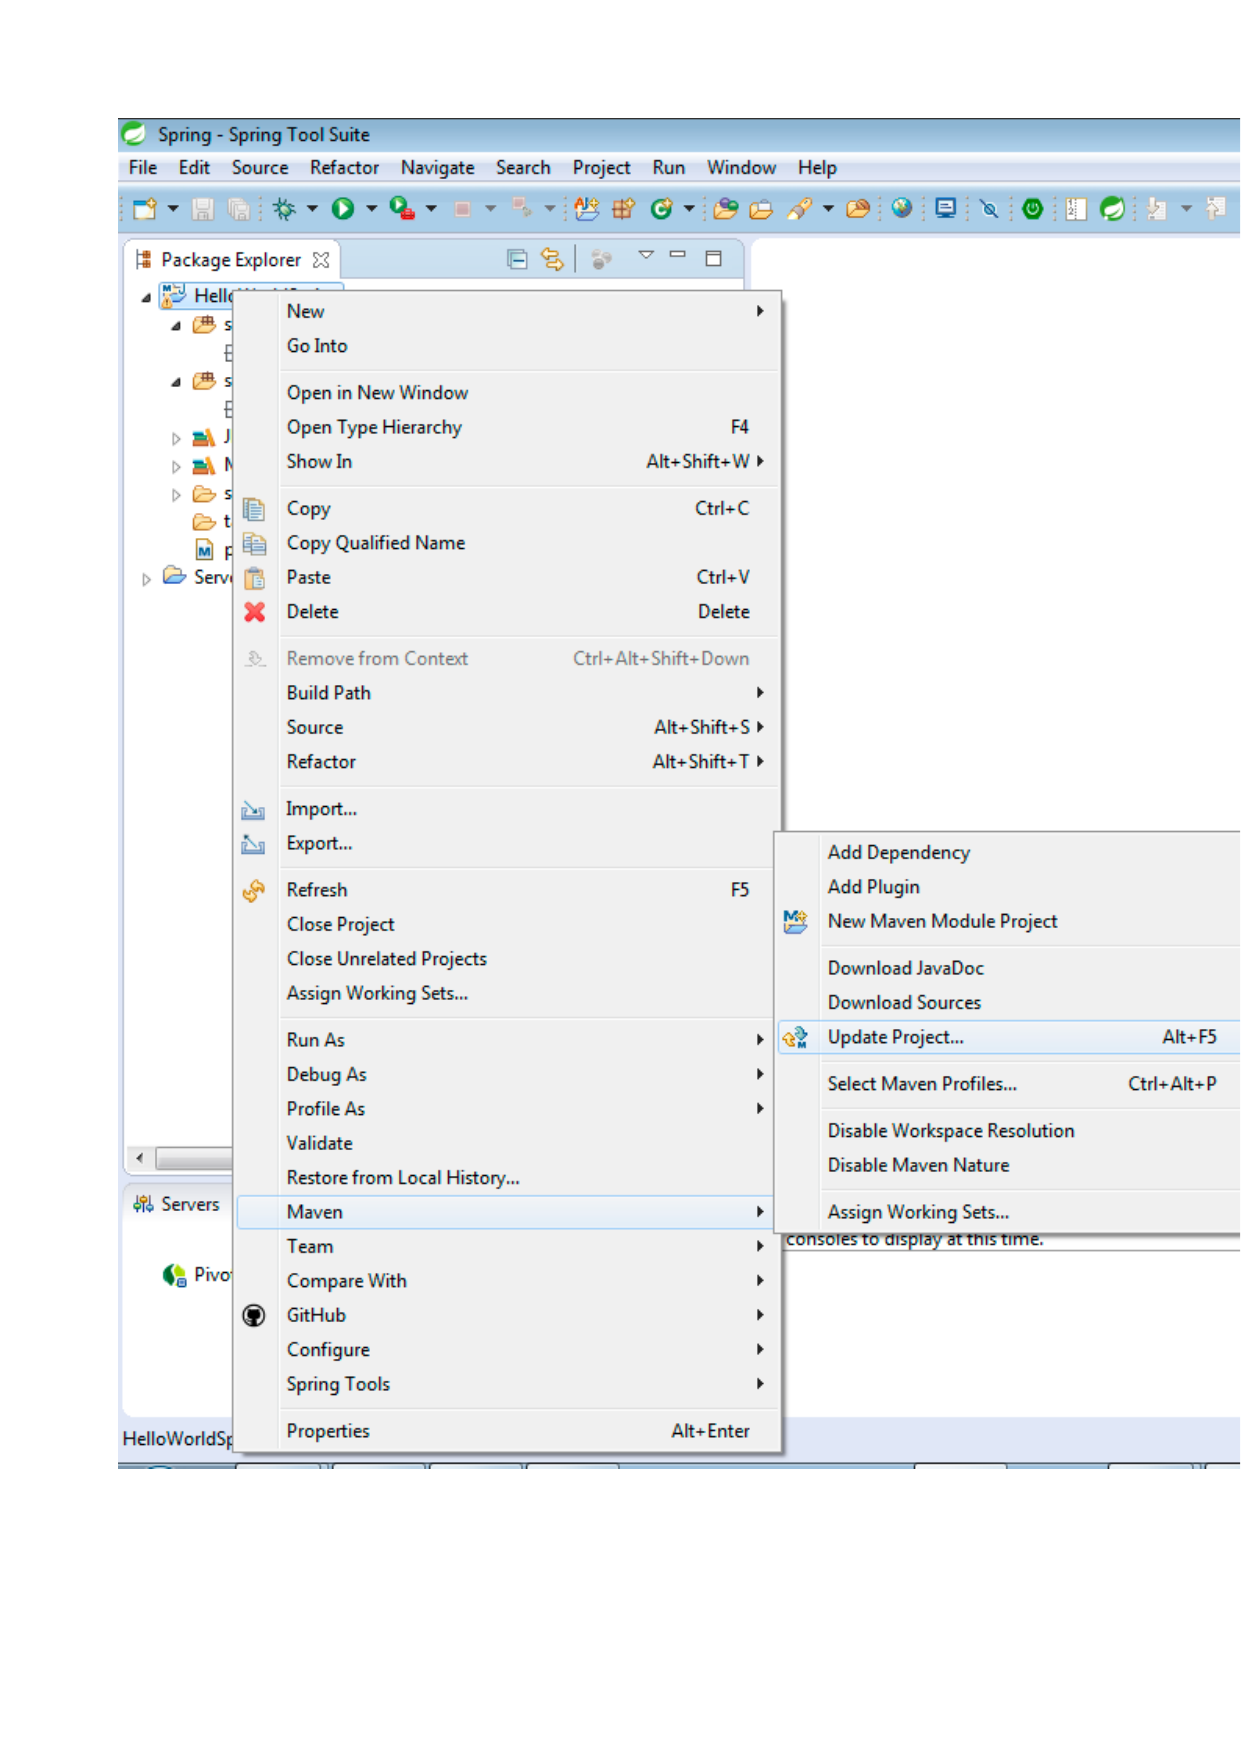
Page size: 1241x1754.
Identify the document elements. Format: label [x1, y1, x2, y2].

picture [118, 118, 1241, 1469]
